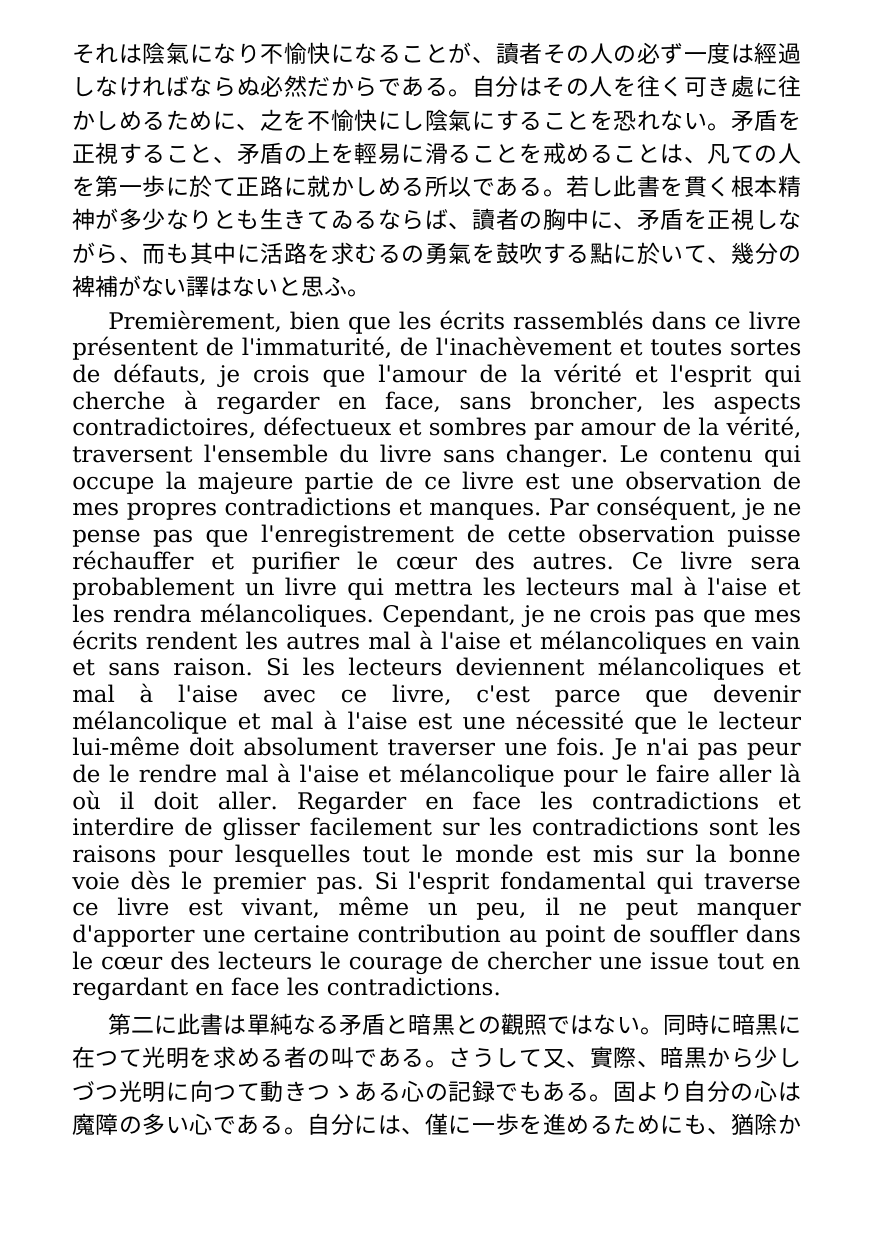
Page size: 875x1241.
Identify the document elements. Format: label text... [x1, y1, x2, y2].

text それは陰氣になり不愉快になることが、讀者その人の必ず一度は經過しなければならぬ必然だからである。自分はその人を往く可き處に往かしめるために、之を不愉快にし陰氣にすることを恐れない。矛盾を正視すること、矛盾の上を輕易に滑ることを戒めることは、凡ての人を第一歩に於て正路に就かしめる所以である。若し此書を貫く根本精神が多少なりとも生きてゐるならば、讀者の胸中に、矛盾を正視しながら、而も其中に活路を求むるの勇氣を鼓吹する點に於いて、幾分の裨補がない譯はないと思ふ。 [72, 36, 802, 302]
text 第二に此書は單純なる矛盾と暗黒との觀照ではない。同時に暗黒に在つて光明を求める者の叫である。さうして又、實際、暗黒から少しづつ光明に向つて動きつゝある心の記録でもある。固より自分の心は魔障の多い心である。自分には、僅に一歩を進めるためにも、猶除か [72, 1007, 802, 1140]
text Premièrement, bien que les écrits rassemblés dans ce livre présentent de l'immaturité, de l'inachèvement et toutes sortes de défauts, je crois que l'amour de la vérité et l'esprit qui cherche à regarder en face, sans broncher, les aspects contradictoires, défectueux et sombres par amour de la vérité, traversent l'ensemble du livre sans changer. Le contenu qui occupe la majeure partie de ce livre est une observation de mes propres contradictions et manques. Par conséquent, je ne pense pas que l'enregistrement de cette observation puisse réchauffer et purifier le cœur des autres. Ce livre sera probablement un livre qui mettra les lecteurs mal à l'aise et les rendra mélancoliques. Cependant, je ne crois pas que mes écrits rendent les autres mal à l'aise et mélancoliques en vain et sans raison. Si les lecteurs deviennent mélancoliques et mal à l'aise avec ce livre, c'est parce que devenir mélancolique et mal à l'aise est une nécessité que le lecteur lui-même doit absolument traverser une fois. Je n'ai pas peur de le rendre mal à l'aise et mélancolique pour le faire aller là où il doit aller. Regarder en face les contradictions et interdire de glisser facilement sur les contradictions sont les raisons pour lesquelles tout le monde est mis sur la bonne voie dès le premier pas. Si l'esprit fondamental qui traverse ce livre est vivant, même un peu, il ne peut manquer d'apporter une certaine contribution au point de souffler dans le cœur des lecteurs le courage de chercher une issue tout en regardant en face les contradictions. [72, 308, 802, 1001]
